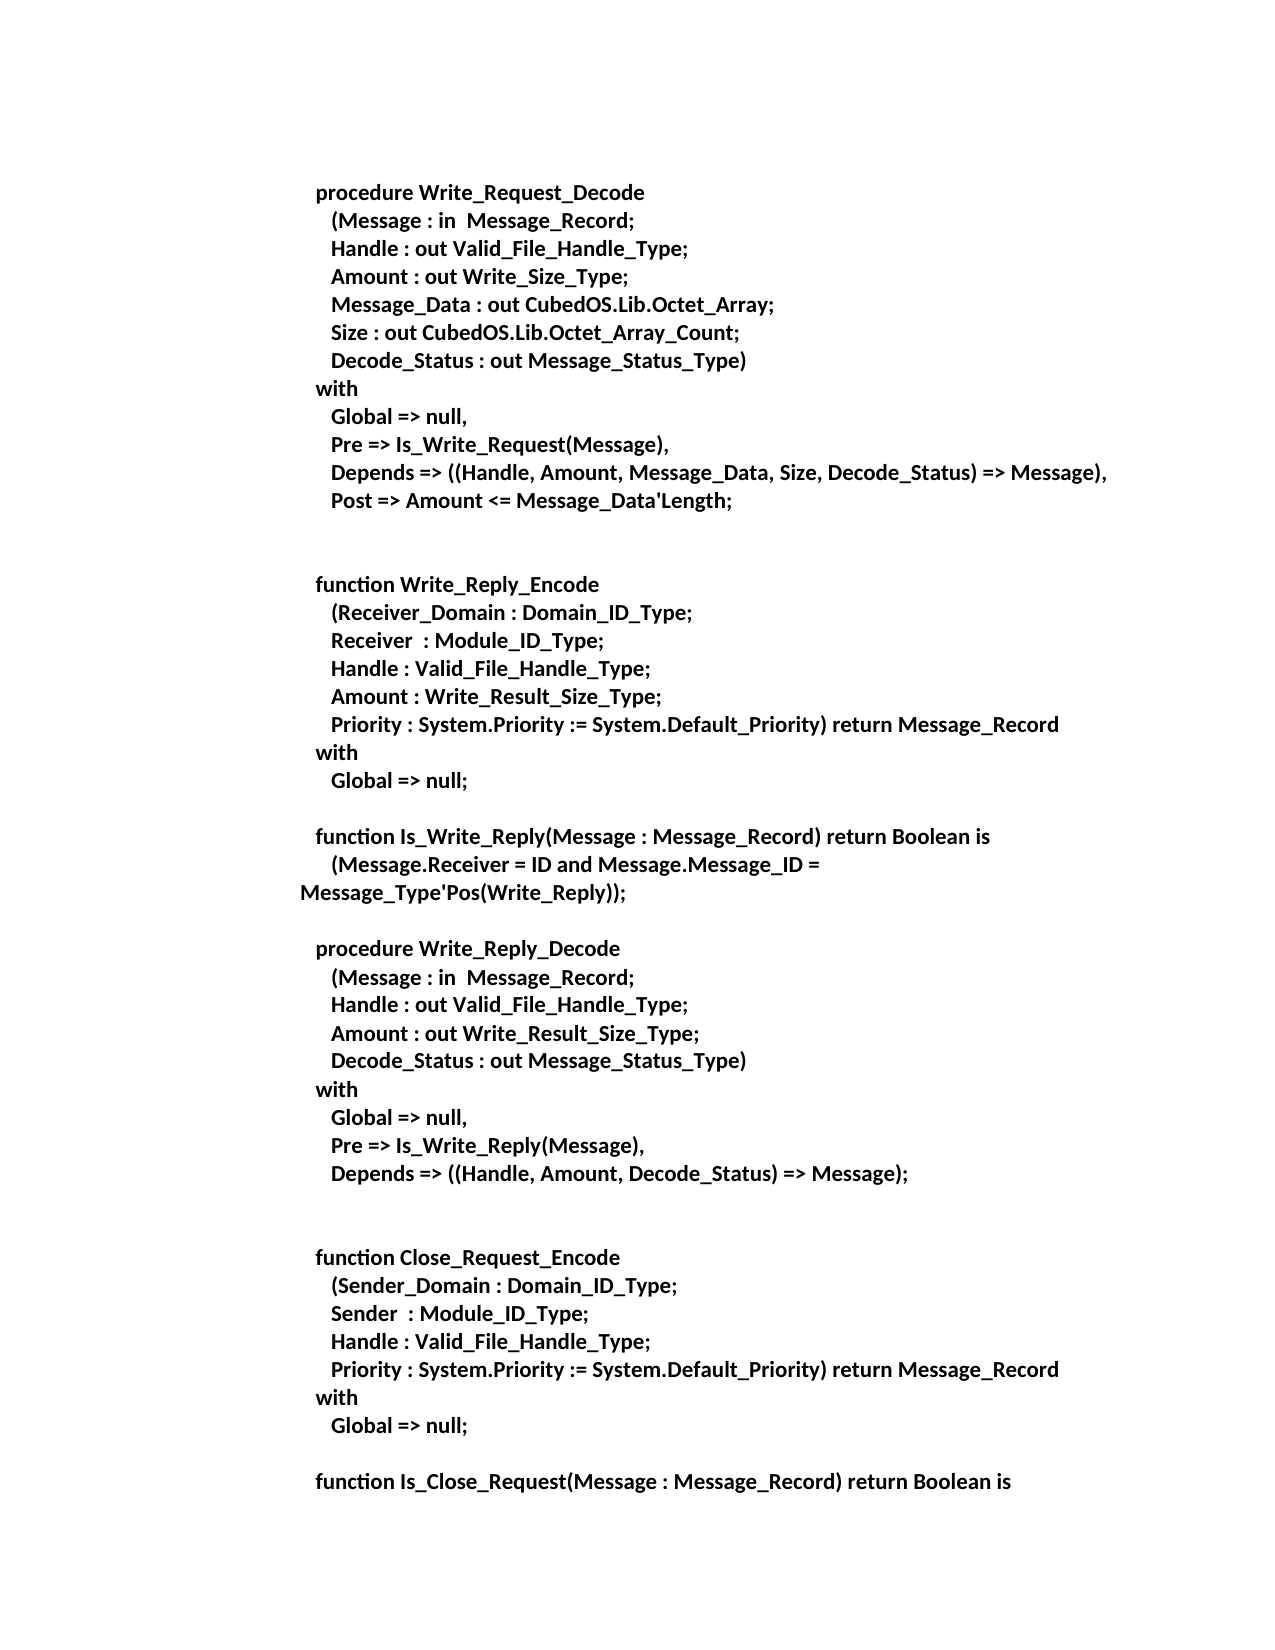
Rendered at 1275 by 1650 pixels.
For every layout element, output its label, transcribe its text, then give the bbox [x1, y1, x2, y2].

text procedure Write_Reply_Decode [300, 934, 1125, 963]
text Amount : out Write_Result_Size_Type; [300, 1019, 1125, 1047]
text Post => Amount <= Message_Data'Length; [300, 486, 1125, 514]
text Size : out CubedOS.Lib.Octet_Array_Count; [300, 318, 1125, 346]
text procedure Write_Request_Decode [300, 178, 1125, 206]
text with [300, 1075, 1125, 1103]
text Handle : Valid_File_Handle_Type; [300, 1327, 1125, 1355]
text Depends => ((Handle, Amount, Decode_Status) => Message); [300, 1159, 1125, 1187]
text Amount : Write_Result_Size_Type; [300, 682, 1125, 710]
text Handle : out Valid_File_Handle_Type; [300, 991, 1125, 1019]
text Pre => Is_Write_Reply(Message), [300, 1131, 1125, 1159]
text Message_Data : out CubedOS.Lib.Octet_Array; [300, 290, 1125, 318]
text (Receiver_Domain : Domain_ID_Type; [300, 598, 1125, 626]
text function Close_Request_Encode [300, 1243, 1125, 1271]
text Receiver : Module_ID_Type; [300, 626, 1125, 654]
text Amount : out Write_Size_Type; [300, 262, 1125, 290]
text Handle : out Valid_File_Handle_Type; [300, 234, 1125, 262]
text Pre => Is_Write_Request(Message), [300, 430, 1125, 458]
text function Is_Write_Reply(Message : Message_Record) return Boolean is [300, 822, 1125, 851]
text Decode_Status : out Message_Status_Type) [300, 346, 1125, 374]
text function Write_Reply_Encode [300, 570, 1125, 598]
text with [300, 738, 1125, 766]
text (Message : in Message_Record; [300, 963, 1125, 991]
text Handle : Valid_File_Handle_Type; [300, 654, 1125, 682]
text Global => null, [300, 402, 1125, 430]
text Global => null, [300, 1103, 1125, 1131]
text Sender : Module_ID_Type; [300, 1299, 1125, 1327]
text with [300, 374, 1125, 402]
text Priority : System.Priority := System.Default_Priority) return Message_Record [300, 1355, 1125, 1383]
text (Sender_Domain : Domain_ID_Type; [300, 1271, 1125, 1299]
text Decode_Status : out Message_Status_Type) [300, 1047, 1125, 1075]
text Global => null; [300, 1411, 1125, 1439]
text function Is_Close_Request(Message : Message_Record) return Boolean is [300, 1467, 1125, 1495]
text with [300, 1383, 1125, 1411]
text Depends => ((Handle, Amount, Message_Data, Size, Decode_Status) => Message), [300, 458, 1125, 486]
text (Message : in Message_Record; [300, 206, 1125, 234]
text (Message.Receiver = ID and Message.Message_ID = Message_Type'Pos(Write_Reply)); [300, 851, 1125, 907]
text Priority : System.Priority := System.Default_Priority) return Message_Record [300, 710, 1125, 738]
text Global => null; [300, 766, 1125, 794]
